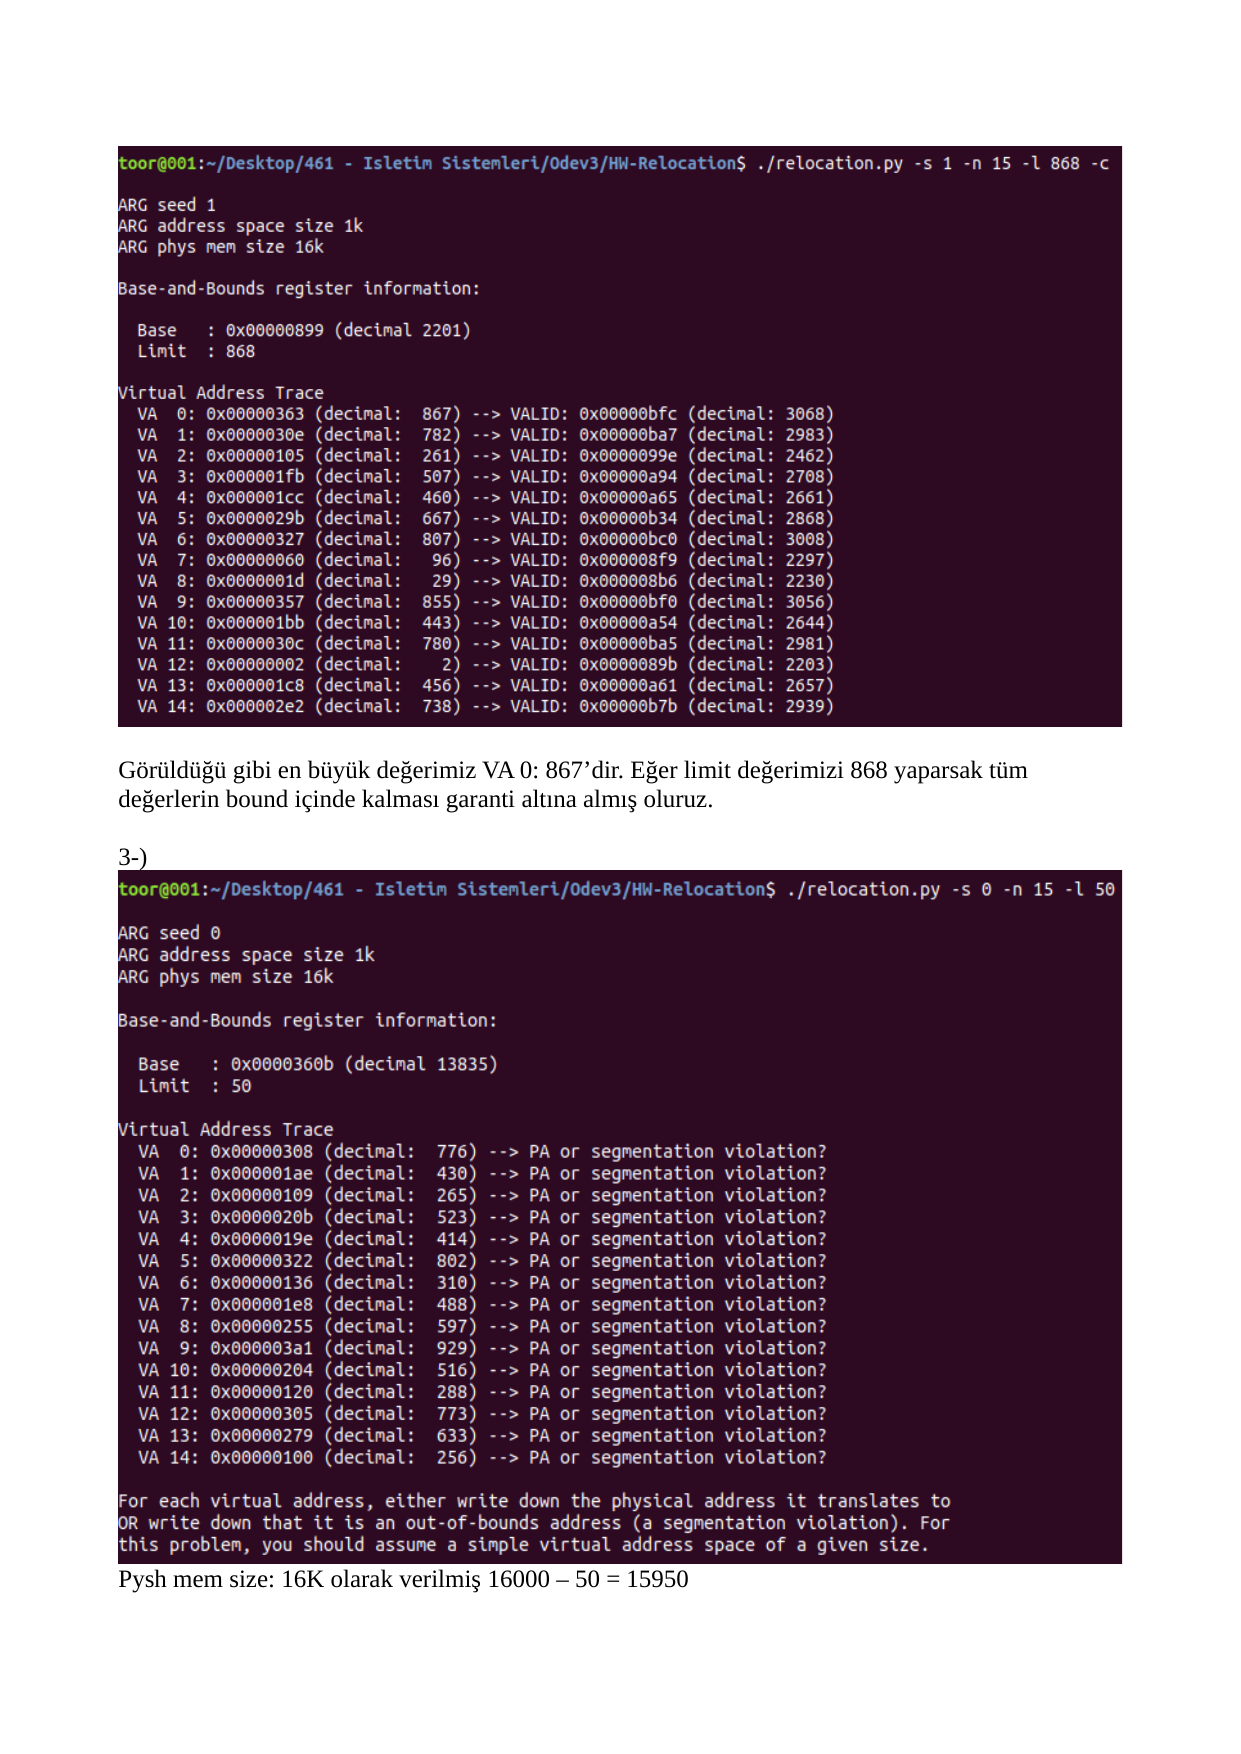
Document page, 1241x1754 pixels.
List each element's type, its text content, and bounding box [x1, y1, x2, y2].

text 3-) [118, 842, 1122, 870]
text Görüldüğü gibi en büyük değerimiz VA 0: 867’dir. Eğer limit değerimizi 868 yaparsak tüm değerlerin bound içinde kalması garanti altına almış oluruz. [118, 755, 1122, 813]
picture [118, 870, 1123, 1564]
text Pysh mem size: 16K olarak verilmiş 16000 – 50 = 15950 [118, 1564, 1122, 1592]
picture [118, 146, 1123, 727]
